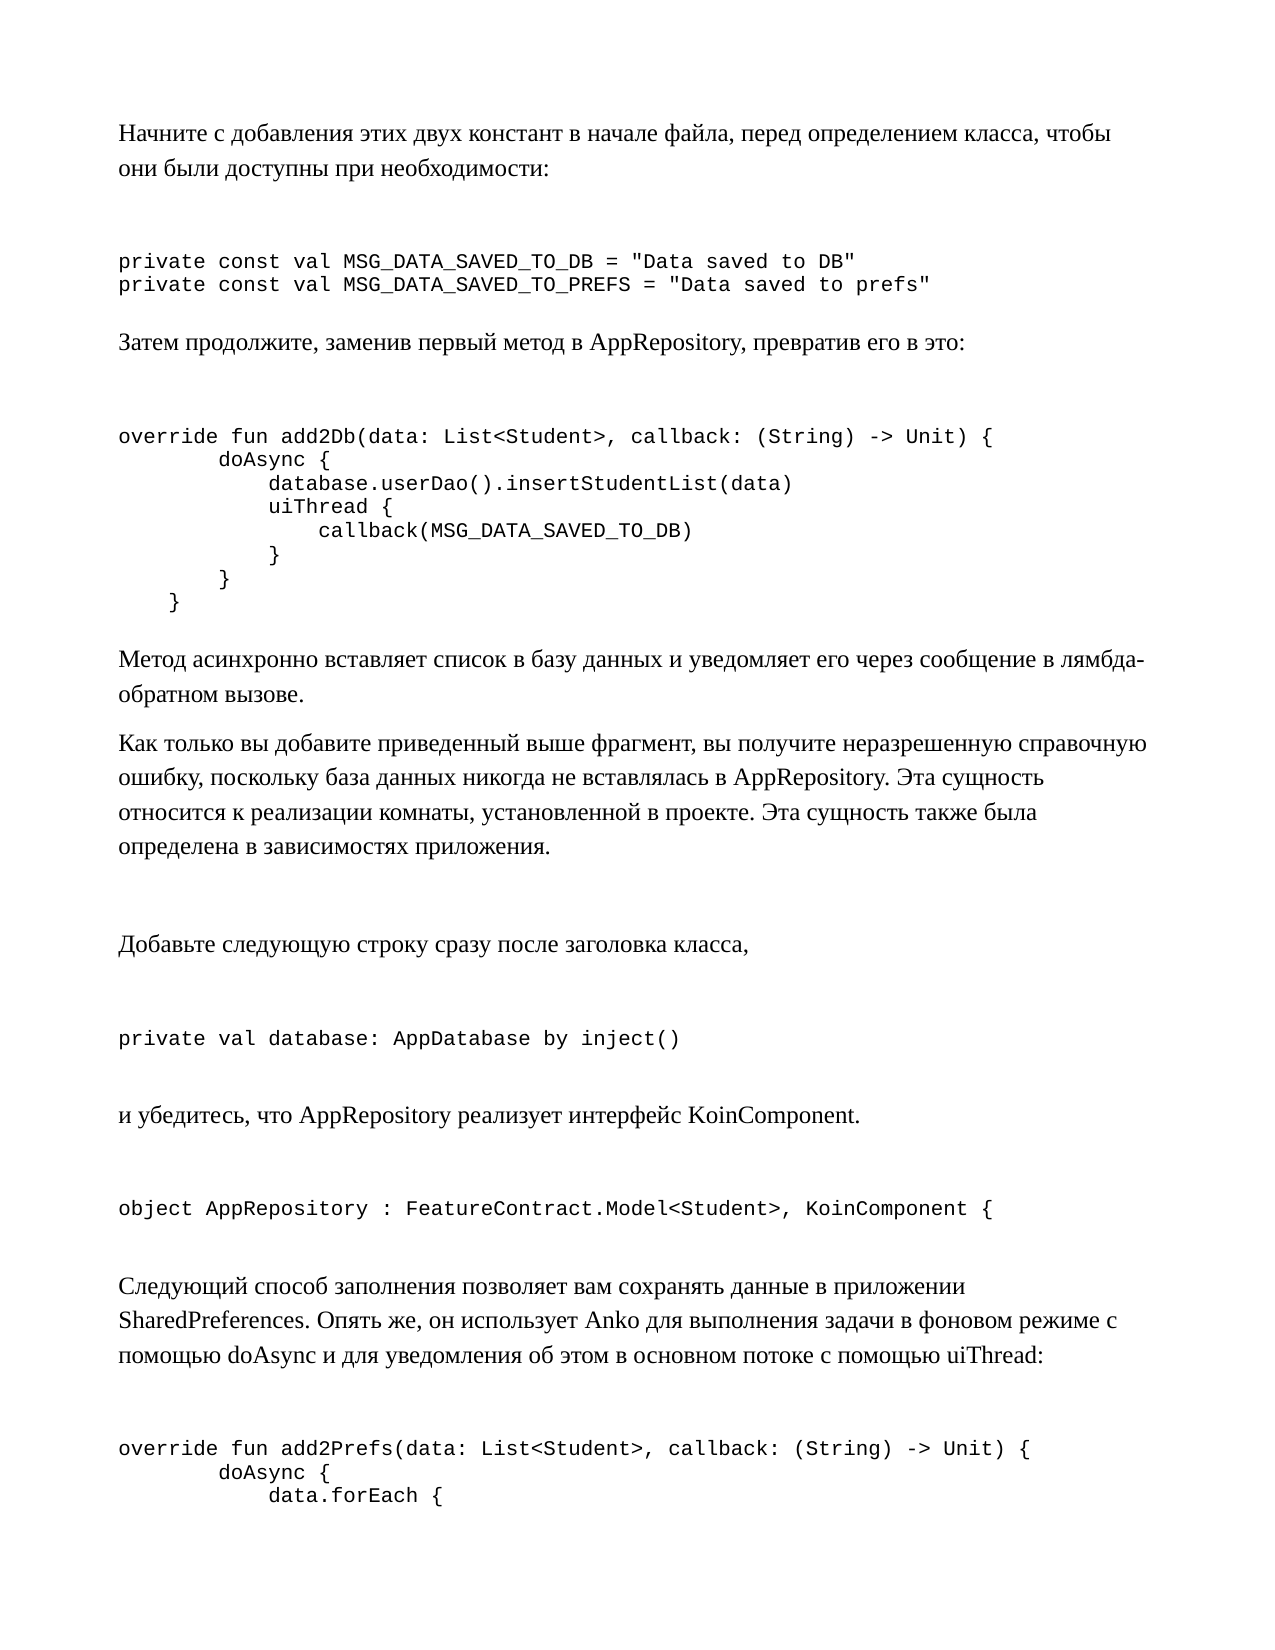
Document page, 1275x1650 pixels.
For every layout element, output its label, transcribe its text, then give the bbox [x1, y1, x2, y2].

text Добавьте следующую строку сразу после заголовка класса, [118, 929, 1157, 958]
text private const val MSG_DATA_SAVED_TO_DB = "Data saved to DB" [118, 251, 1157, 274]
text Как только вы добавите приведенный выше фрагмент, вы получите неразрешенную справочную ошибку, поскольку база данных никогда не вставлялась в AppRepository. Эта сущность относится к реализации комнаты, установленной в проекте. Эта сущность также была определена в зависимостях приложения. [118, 728, 1157, 860]
text и убедитесь, что AppRepository реализует интерфейс KoinComponent. [118, 1100, 1157, 1129]
text database.userDao().insertStudentList(data) [118, 473, 1157, 497]
text Метод асинхронно вставляет список в базу данных и уведомляет его через сообщение в лямбда-обратном вызове. [118, 644, 1157, 707]
text } [118, 544, 1157, 567]
text doAsync { [118, 1462, 1157, 1485]
text private val database: AppDatabase by inject() [118, 1027, 1157, 1051]
text callback(MSG_DATA_SAVED_TO_DB) [118, 520, 1157, 544]
text private const val MSG_DATA_SAVED_TO_PREFS = "Data saved to prefs" [118, 274, 1157, 298]
text } [118, 567, 1157, 591]
text data.forEach { [118, 1485, 1157, 1509]
text uiThread { [118, 497, 1157, 520]
text object AppRepository : FeatureContract.Model<Student>, KoinComponent { [118, 1198, 1157, 1222]
text Следующий способ заполнения позволяет вам сохранять данные в приложении SharedPreferences. Опять же, он использует Anko для выполнения задачи в фоновом режиме с помощью doAsync и для уведомления об этом в основном потоке с помощью uiThread: [118, 1271, 1157, 1369]
text } [118, 591, 1157, 615]
text override fun add2Prefs(data: List<Student>, callback: (String) -> Unit) { [118, 1438, 1157, 1462]
text override fun add2Db(data: List<Student>, callback: (String) -> Unit) { [118, 426, 1157, 449]
text Начните с добавления этих двух констант в начале файла, перед определением класса, чтобы они были доступны при необходимости: [118, 118, 1157, 181]
text Затем продолжите, заменив первый метод в AppRepository, превратив его в это: [118, 327, 1157, 356]
text doAsync { [118, 449, 1157, 473]
